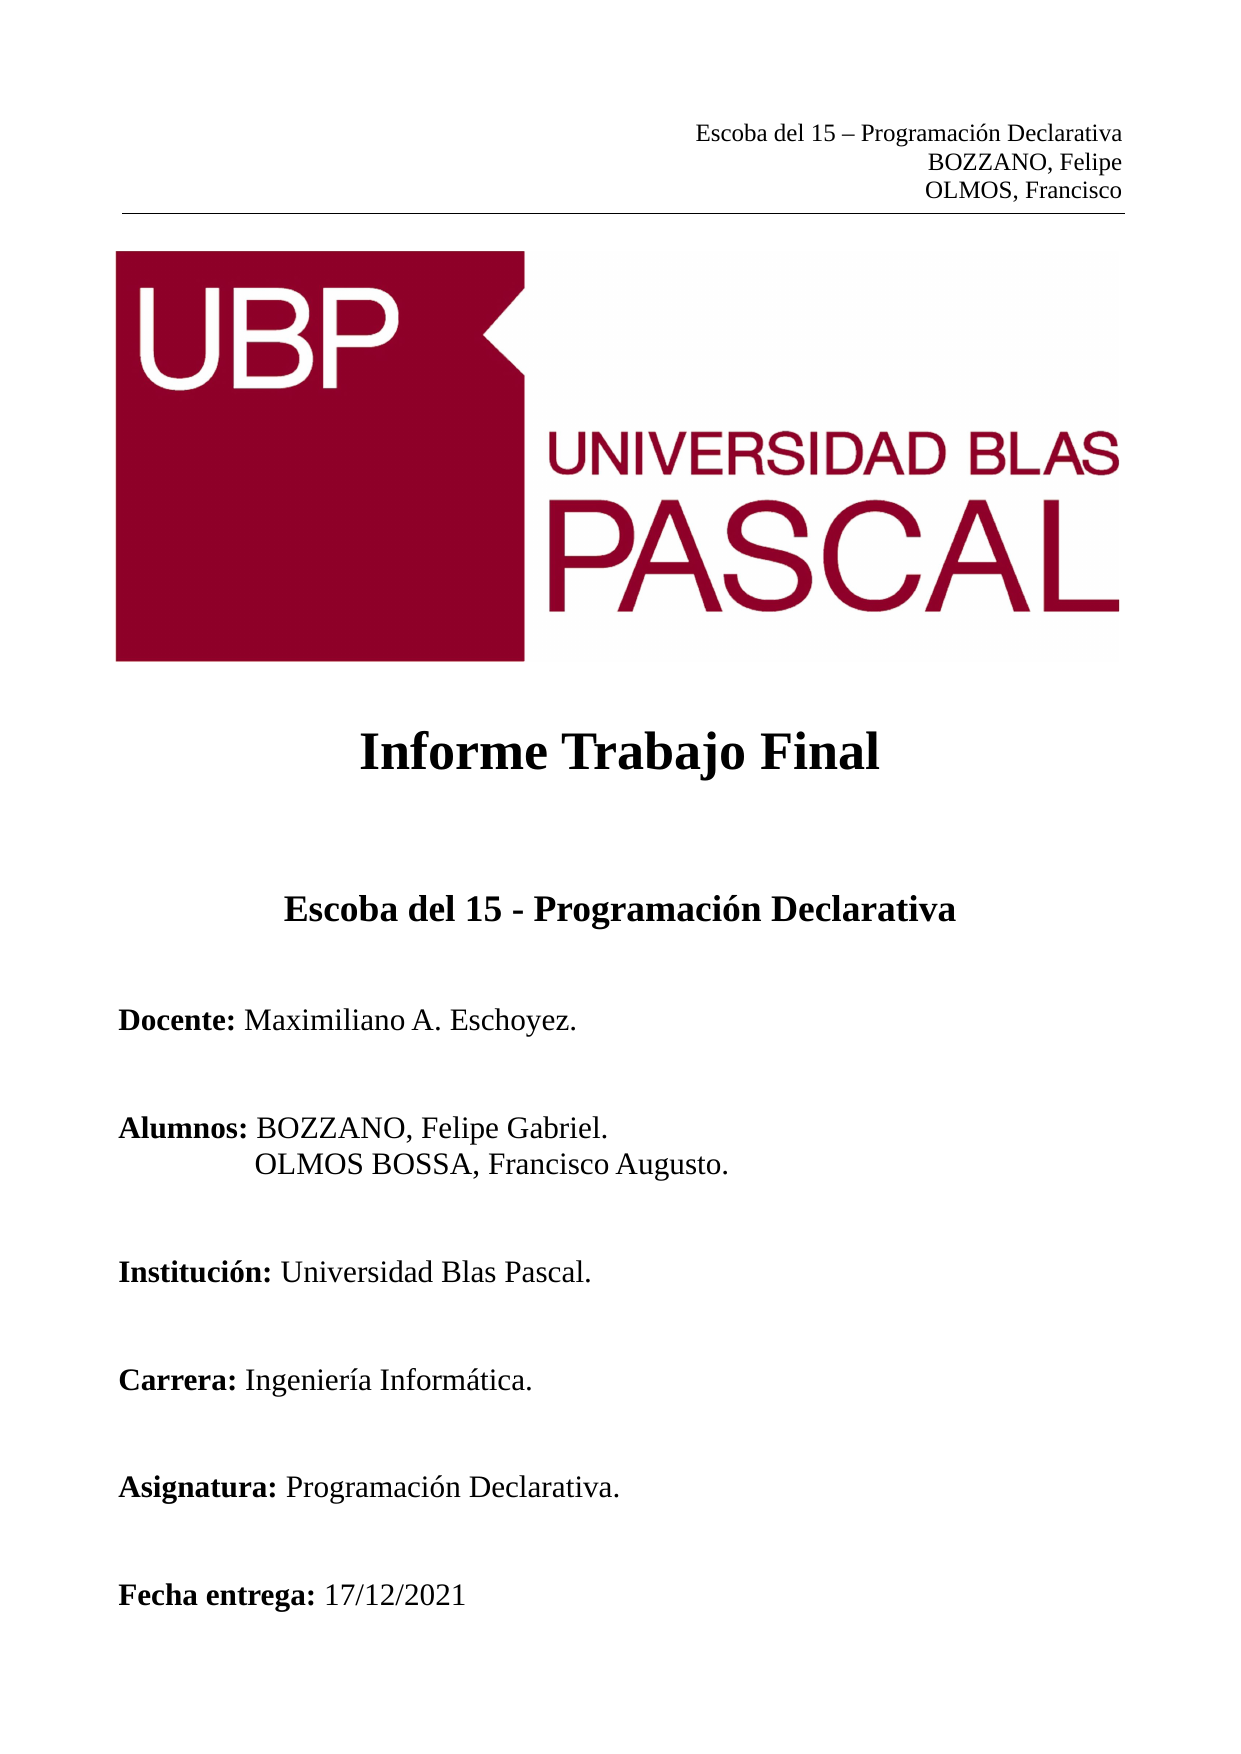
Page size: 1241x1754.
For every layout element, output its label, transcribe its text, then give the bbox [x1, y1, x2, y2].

text Informe Trabajo Final [118, 719, 1122, 781]
picture [115, 251, 1120, 662]
text Asignatura: Programación Declarativa. [118, 1469, 1122, 1504]
text Carrera: Ingeniería Informática. [118, 1361, 1122, 1397]
text Docente: Maximiliano A. Eschoyez. [118, 1001, 1122, 1037]
text Institución: Universidad Blas Pascal. [118, 1253, 1122, 1289]
text Fecha entrega: 17/12/2021 [118, 1576, 1122, 1612]
text Escoba del 15 - Programación Declarativa [118, 843, 1122, 929]
text Alumnos: BOZZANO, Felipe Gabriel. [118, 1109, 1122, 1145]
text OLMOS BOSSA, Francisco Augusto. [118, 1145, 1122, 1181]
